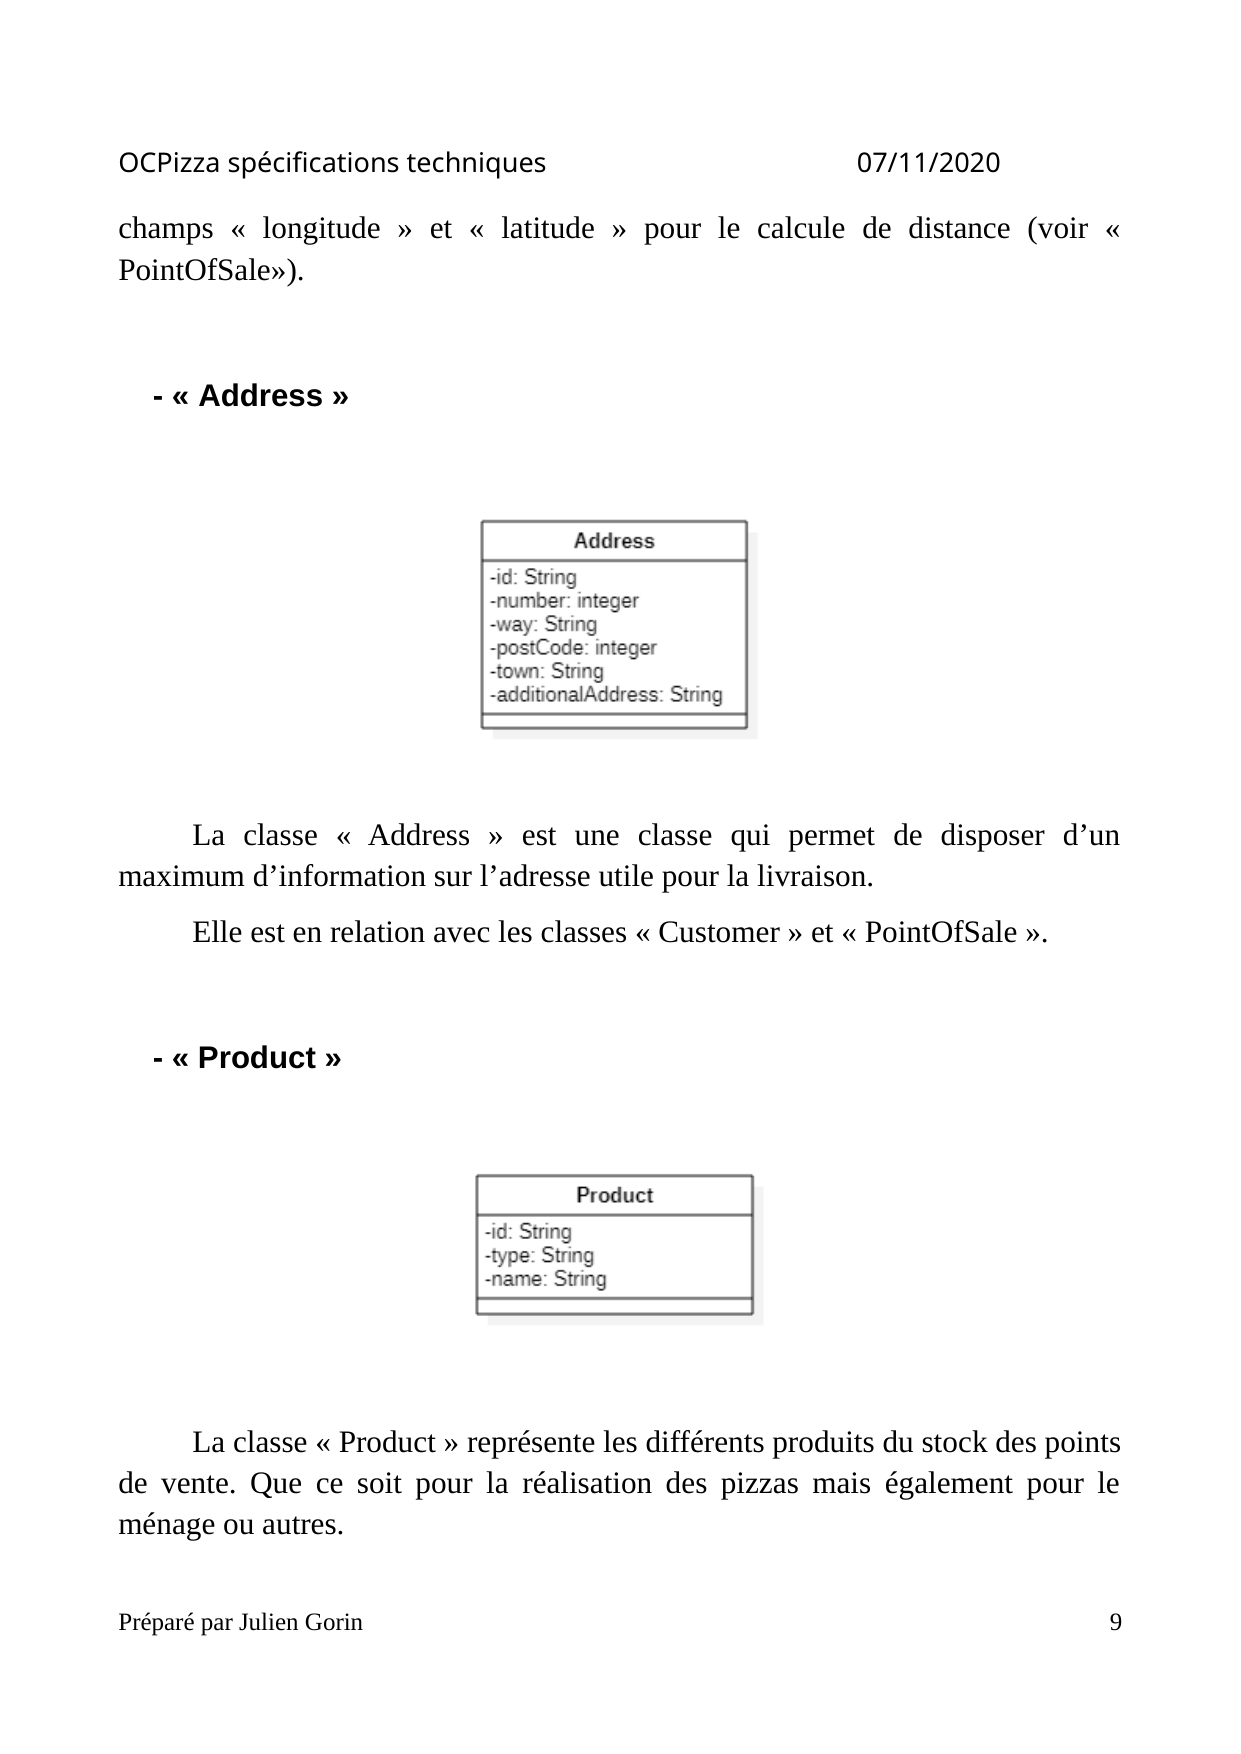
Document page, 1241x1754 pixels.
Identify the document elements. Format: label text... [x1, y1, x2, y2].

picture [462, 481, 778, 766]
subtitle - « Address » [118, 377, 1122, 413]
text La classe « Product » représente les différents produits du stock des points de vente. Que ce soit pour la réalisation des pizzas mais également pour le ménage ou autres. [118, 1423, 1122, 1541]
text champs « longitude » et « latitude » pour le calcule de distance (voir « PointOfSale»). [118, 209, 1122, 287]
picture [460, 1143, 781, 1349]
text Elle est en relation avec les classes « Customer » et « PointOfSale ». [118, 913, 1122, 949]
text La classe « Address » est une classe qui permet de disposer d’un maximum d’information sur l’adresse utile pour la livraison. [118, 816, 1122, 893]
subtitle - « Product » [118, 1039, 1122, 1076]
